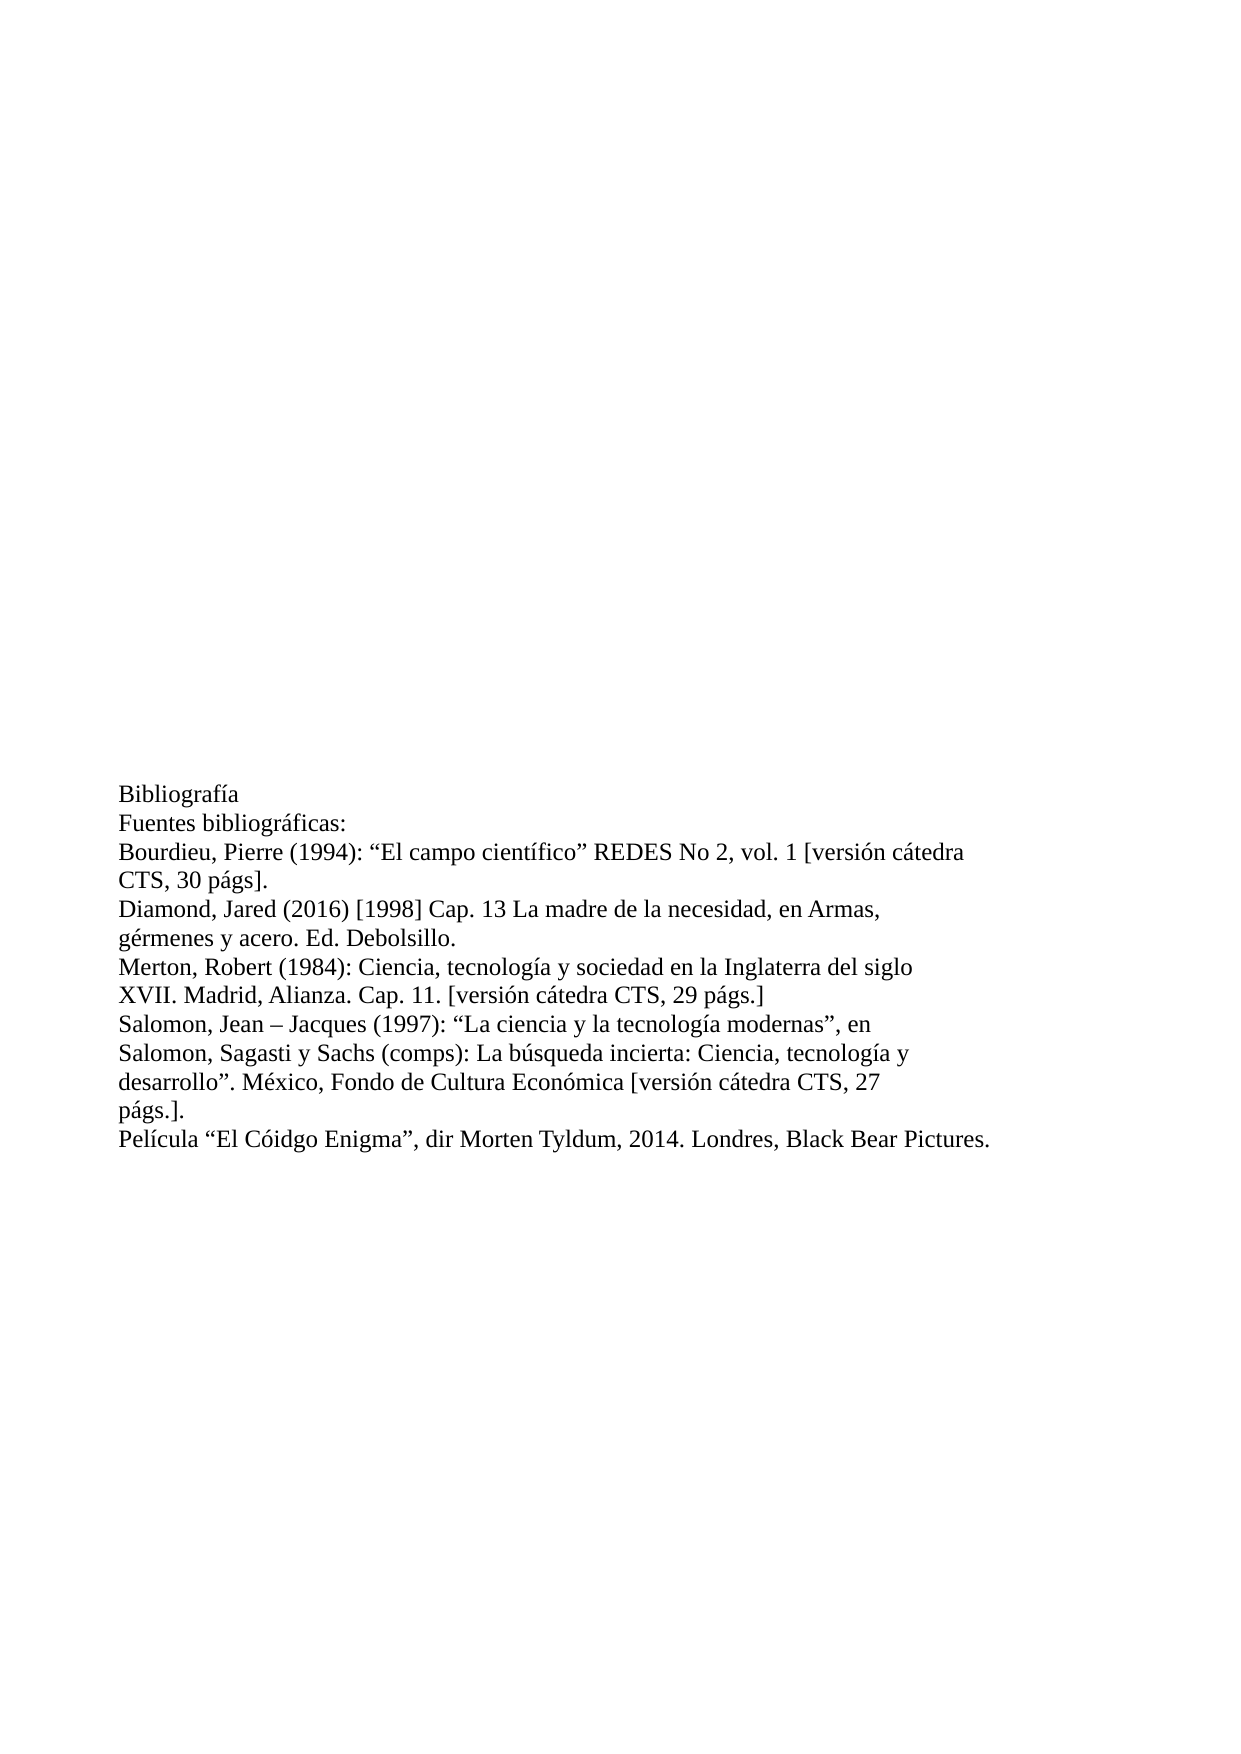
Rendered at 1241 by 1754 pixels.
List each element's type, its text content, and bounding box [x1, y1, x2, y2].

text Fuentes bibliográficas: [118, 808, 1122, 837]
text desarrollo”. México, Fondo de Cultura Económica [versión cátedra CTS, 27 [118, 1067, 1122, 1096]
text Bourdieu, Pierre (1994): “El campo científico” REDES No 2, vol. 1 [versión cátedra [118, 837, 1122, 866]
text Película “El Cóidgo Enigma”, dir Morten Tyldum, 2014. Londres, Black Bear Pictures. [118, 1124, 1122, 1153]
text gérmenes y acero. Ed. Debolsillo. [118, 923, 1122, 952]
text Diamond, Jared (2016) [1998] Cap. 13 La madre de la necesidad, en Armas, [118, 894, 1122, 923]
text págs.]. [118, 1096, 1122, 1124]
text Bibliografía [118, 779, 1122, 808]
text Salomon, Jean – Jacques (1997): “La ciencia y la tecnología modernas”, en [118, 1009, 1122, 1038]
text XVII. Madrid, Alianza. Cap. 11. [versión cátedra CTS, 29 págs.] [118, 981, 1122, 1009]
text Merton, Robert (1984): Ciencia, tecnología y sociedad en la Inglaterra del siglo [118, 952, 1122, 981]
text CTS, 30 págs]. [118, 866, 1122, 894]
text Salomon, Sagasti y Sachs (comps): La búsqueda incierta: Ciencia, tecnología y [118, 1038, 1122, 1067]
